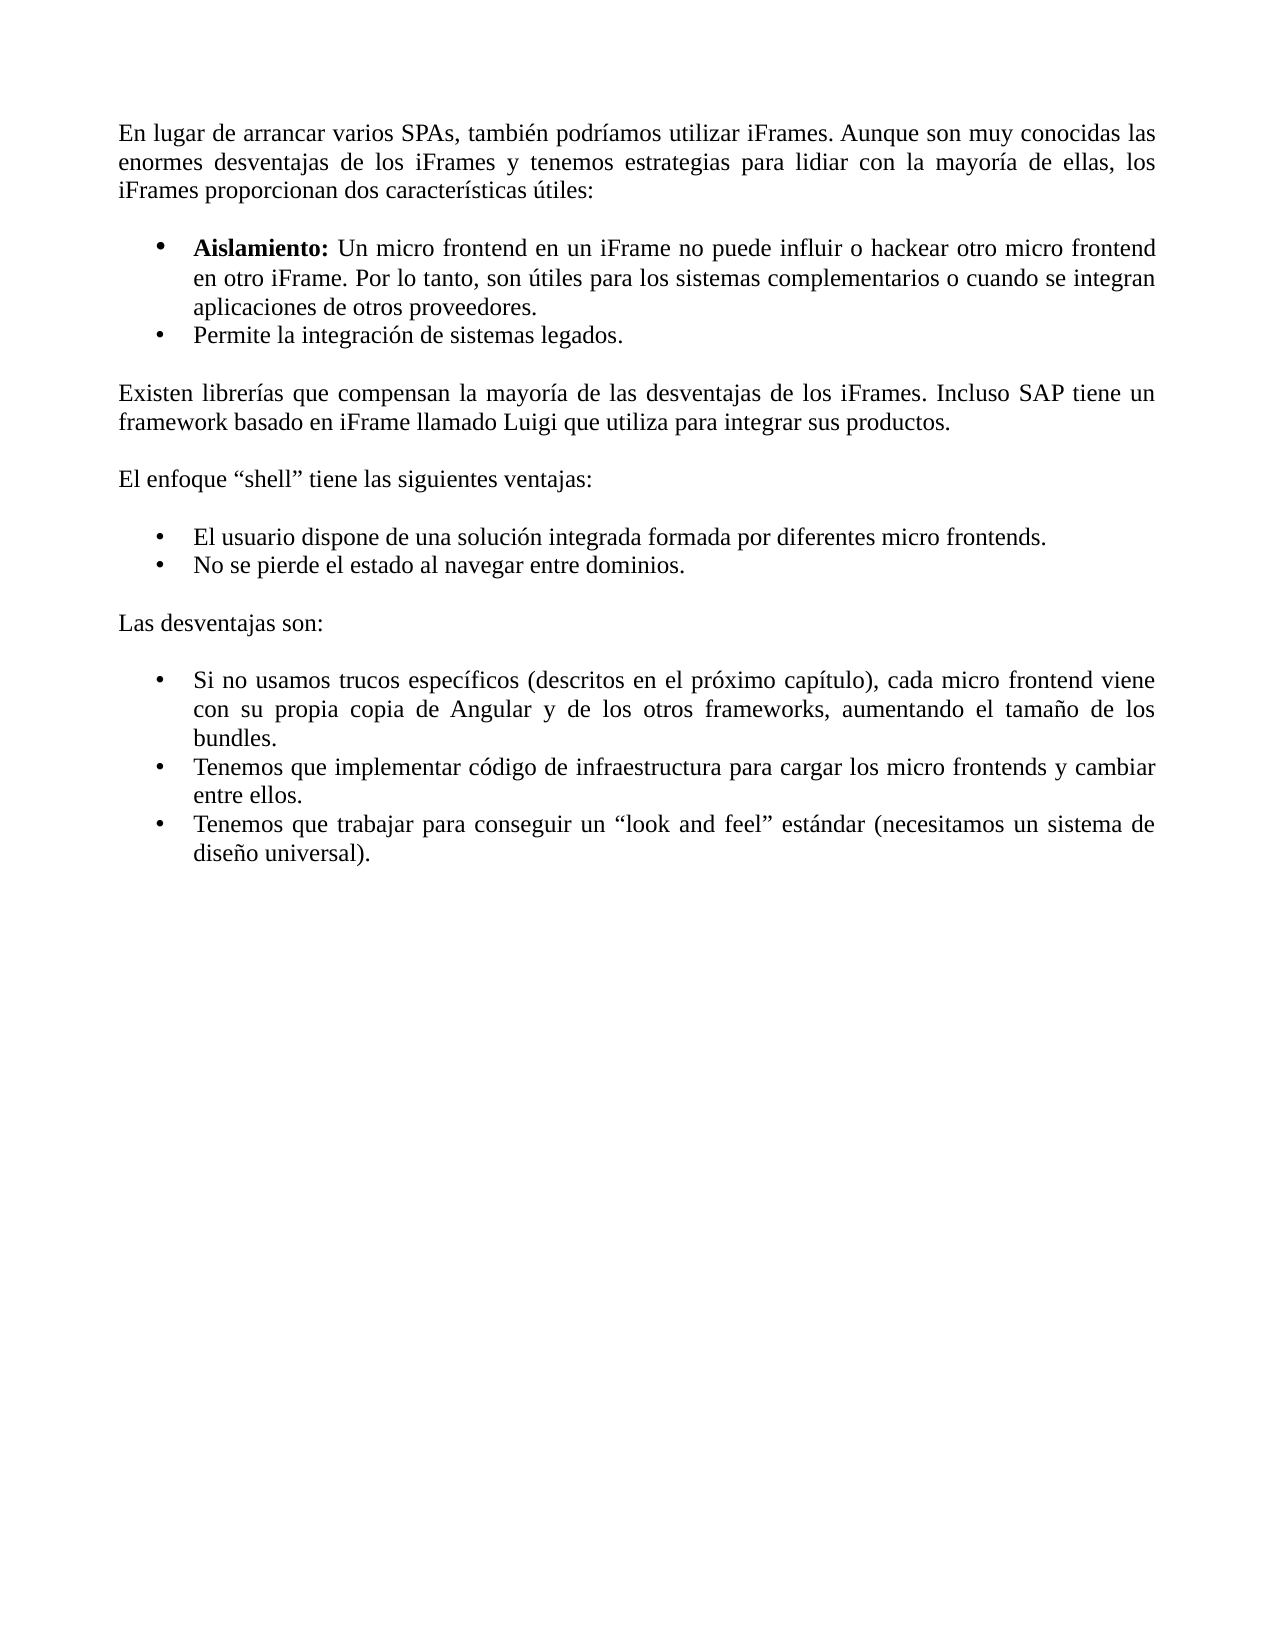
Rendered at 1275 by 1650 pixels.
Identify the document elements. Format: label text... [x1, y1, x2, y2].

list Aislamiento: Un micro frontend en un iFrame no puede influir o hackear otro micro frontend en otro iFrame. Por lo tanto, son útiles para los sistemas complementarios o cuando se integran aplicaciones de otros proveedores. [156, 233, 1157, 320]
list Permite la integración de sistemas legados. [156, 320, 1157, 349]
text En lugar de arrancar varios SPAs, también podríamos utilizar iFrames. Aunque son muy conocidas las enormes desventajas de los iFrames y tenemos estrategias para lidiar con la mayoría de ellas, los iFrames proporcionan dos características útiles: [118, 118, 1157, 204]
text Las desventajas son: [118, 608, 1157, 637]
list El usuario dispone de una solución integrada formada por diferentes micro frontends. [156, 522, 1157, 550]
list Tenemos que trabajar para conseguir un “look and feel” estándar (necesitamos un sistema de diseño universal). [156, 809, 1157, 867]
list Si no usamos trucos específicos (descritos en el próximo capítulo), cada micro frontend viene con su propia copia de Angular y de los otros frameworks, aumentando el tamaño de los bundles. [156, 665, 1157, 752]
text El enfoque “shell” tiene las siguientes ventajas: [118, 464, 1157, 493]
text Existen librerías que compensan la mayoría de las desventajas de los iFrames. Incluso SAP tiene un framework basado en iFrame llamado Luigi que utiliza para integrar sus productos. [118, 378, 1157, 435]
list No se pierde el estado al navegar entre dominios. [156, 550, 1157, 579]
list Tenemos que implementar código de infraestructura para cargar los micro frontends y cambiar entre ellos. [156, 752, 1157, 809]
